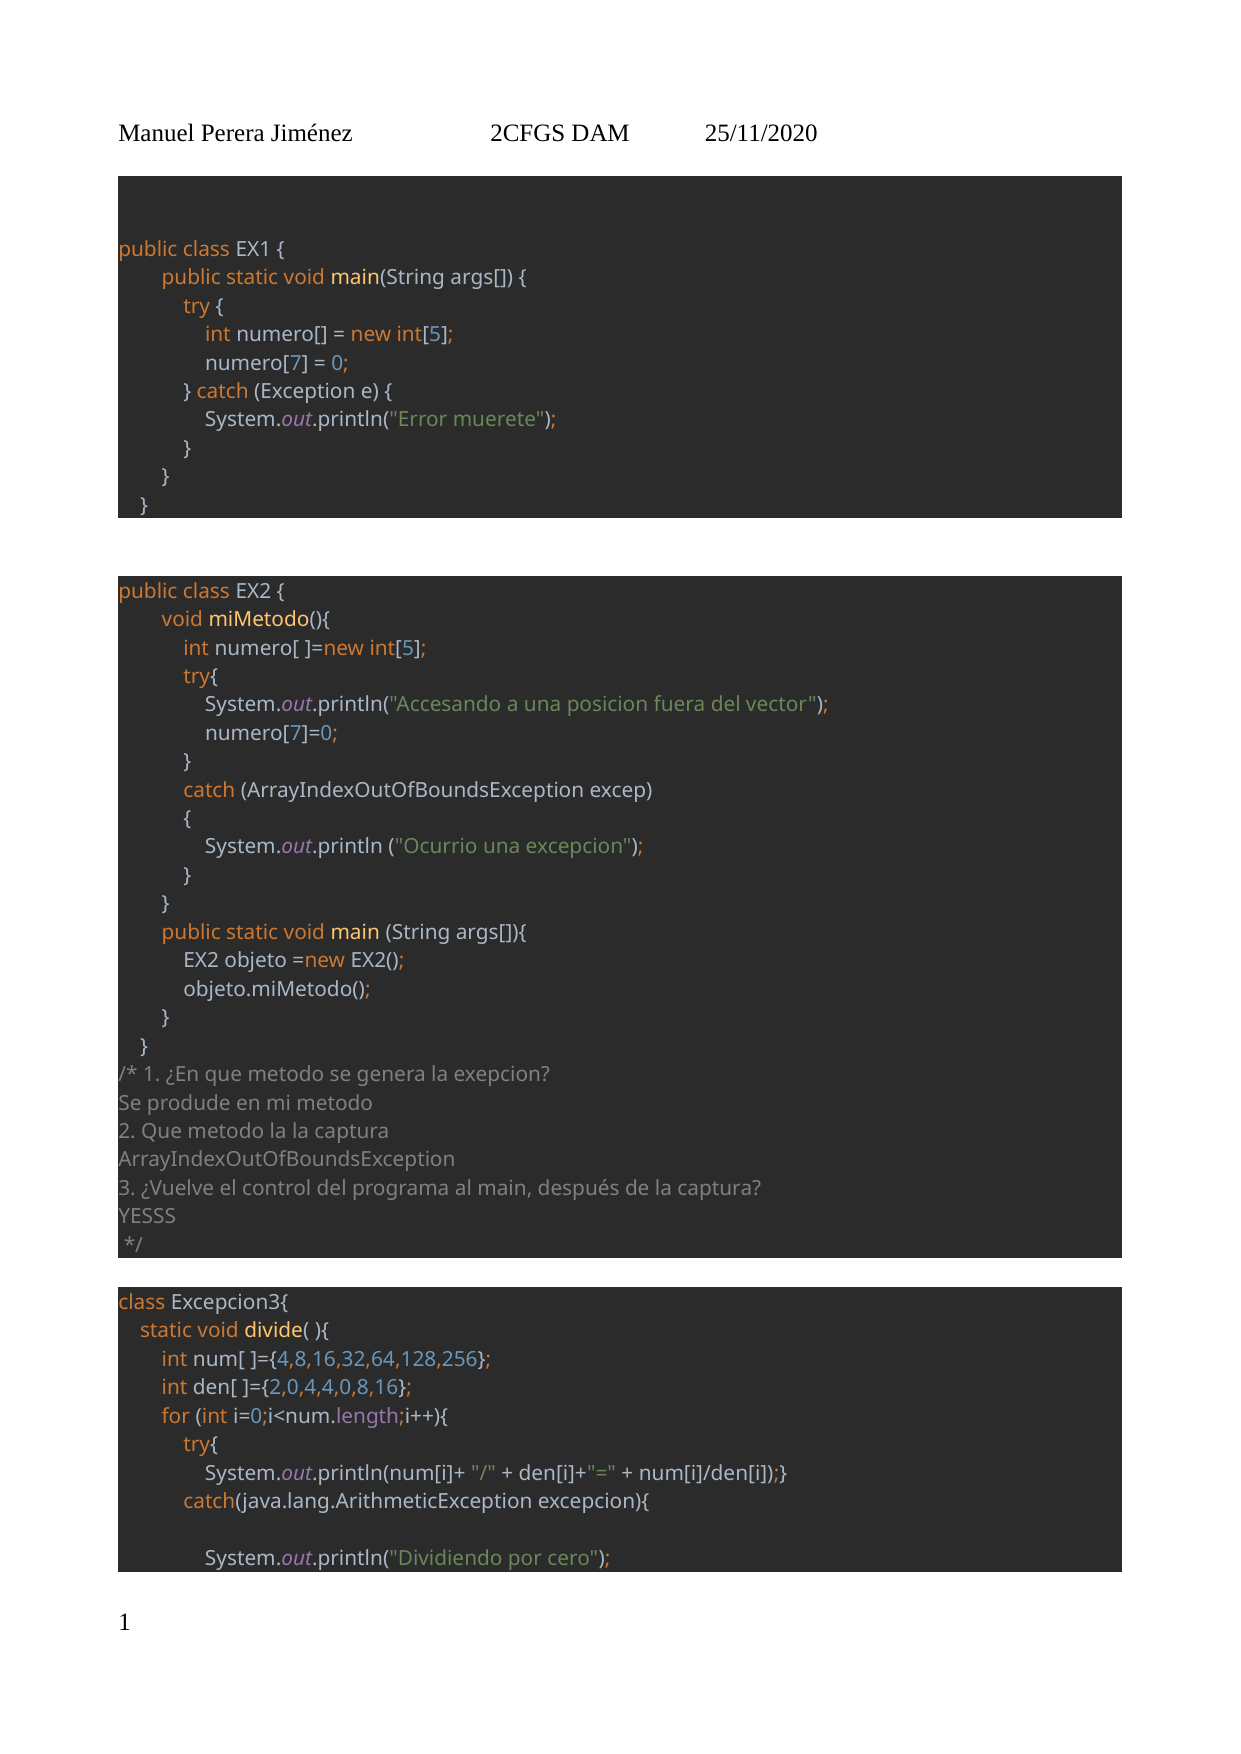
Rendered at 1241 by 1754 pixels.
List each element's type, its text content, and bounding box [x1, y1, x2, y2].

text class Excepcion3{ static void divide( ){ int num[ ]={4,8,16,32,64,128,256}; int den[ ]={2,0,4,4,0,8,16}; for (int i=0;i<num.length;i++){ try{ System.out.println(num[i]+ "/" + den[i]+"=" + num[i]/den[i]);} catch(java.lang.ArithmeticException excepcion){ System.out.println("Dividiendo por cero"); [118, 1287, 1122, 1572]
text public class EX1 { public static void main(String args[]) { try { int numero[] = new int[5]; numero[7] = 0; } catch (Exception e) { System.out.println("Error muerete"); } } } [118, 234, 1122, 518]
text public class EX2 { void miMetodo(){ int numero[ ]=new int[5]; try{ System.out.println("Accesando a una posicion fuera del vector"); numero[7]=0; } catch (ArrayIndexOutOfBoundsException excep) { System.out.println ("Ocurrio una excepcion"); } } public static void main (String args[]){ EX2 objeto =new EX2(); objeto.miMetodo(); } } /* 1. ¿En que metodo se genera la exepcion? Se produde en mi metodo 2. Que metodo la la captura ArrayIndexOutOfBoundsException 3. ¿Vuelve el control del programa al main, después de la captura? YESSS */ [118, 576, 1122, 1258]
